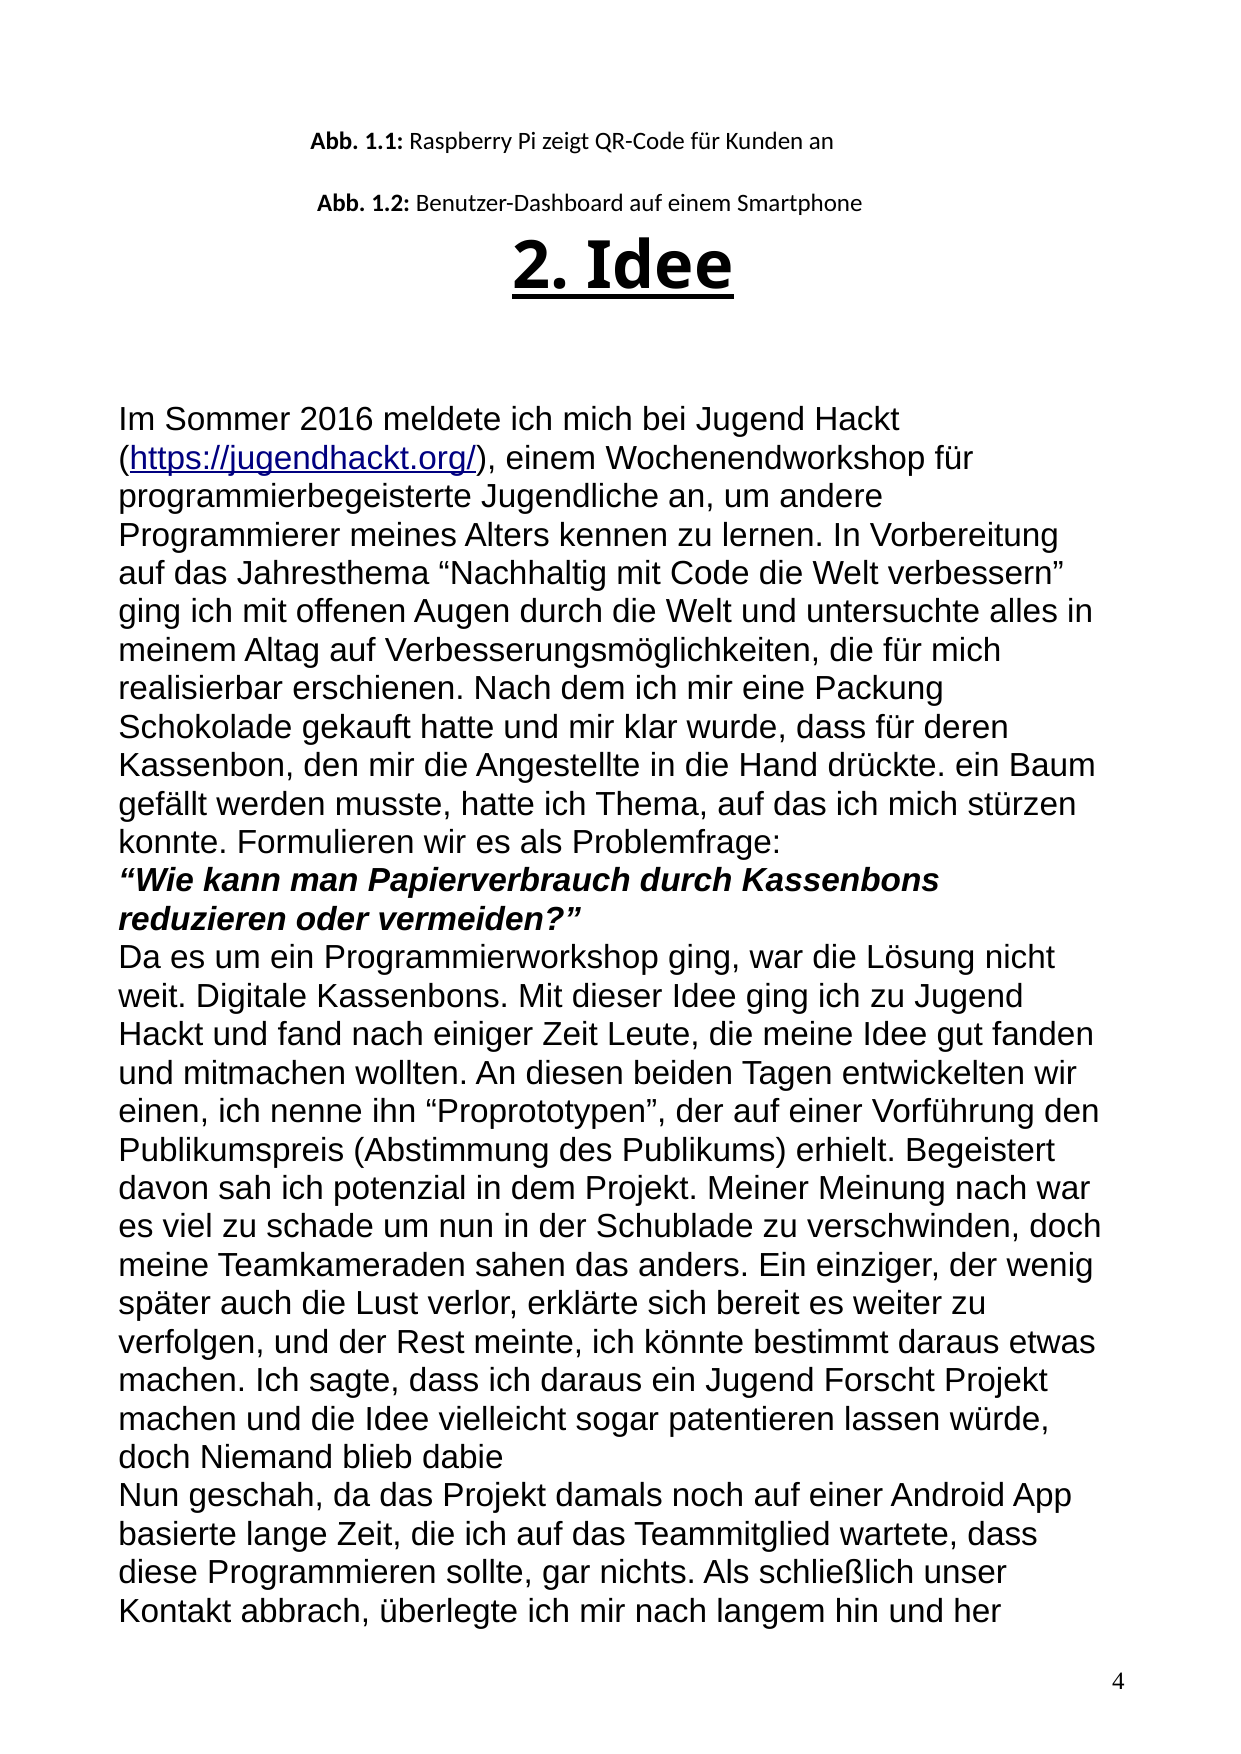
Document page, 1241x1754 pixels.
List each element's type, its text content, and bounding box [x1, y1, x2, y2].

text Abb. 1.2: Benutzer-Dashboard auf einem Smartphone [118, 187, 1127, 218]
text 2. Idee [118, 218, 1127, 308]
text Im Sommer 2016 meldete ich mich bei Jugend Hackt (https://jugendhackt.org/), einem Wochenendworkshop für programmierbegeisterte Jugendliche an, um andere Programmierer meines Alters kennen zu lernen. In Vorbereitung auf das Jahresthema “Nachhaltig mit Code die Welt verbessern” ging ich mit offenen Augen durch die Welt und untersuchte alles in meinem Altag auf Verbesserungsmöglichkeiten, die für mich realisierbar erschienen. Nach dem ich mir eine Packung Schokolade gekauft hatte und mir klar wurde, dass für deren Kassenbon, den mir die Angestellte in die Hand drückte. ein Baum gefällt werden musste, hatte ich Thema, auf das ich mich stürzen konnte. Formulieren wir es als Problemfrage: [118, 399, 1112, 861]
text Nun geschah, da das Projekt damals noch auf einer Android App basierte lange Zeit, die ich auf das Teammitglied wartete, dass diese Programmieren sollte, gar nichts. Als schließlich unser Kontakt abbrach, überlegte ich mir nach langem hin und her [118, 1476, 1112, 1629]
text Abb. 1.1: Raspberry Pi zeigt QR-Code für Kunden an [118, 118, 1127, 157]
text Da es um ein Programmierworkshop ging, war die Lösung nicht weit. Digitale Kassenbons. Mit dieser Idee ging ich zu Jugend Hackt und fand nach einiger Zeit Leute, die meine Idee gut fanden und mitmachen wollten. An diesen beiden Tagen entwickelten wir einen, ich nenne ihn “Proprototypen”, der auf einer Vorführung den Publikumspreis (Abstimmung des Publikums) erhielt. Begeistert davon sah ich potenzial in dem Projekt. Meiner Meinung nach war es viel zu schade um nun in der Schublade zu verschwinden, doch meine Teamkameraden sahen das anders. Ein einziger, der wenig später auch die Lust verlor, erklärte sich bereit es weiter zu verfolgen, und der Rest meinte, ich könnte bestimmt daraus etwas machen. Ich sagte, dass ich daraus ein Jugend Forscht Projekt machen und die Idee vielleicht sogar patentieren lassen würde, doch Niemand blieb dabie [118, 937, 1112, 1476]
text “Wie kann man Papierverbrauch durch Kassenbons reduzieren oder vermeiden?” [118, 861, 1112, 937]
